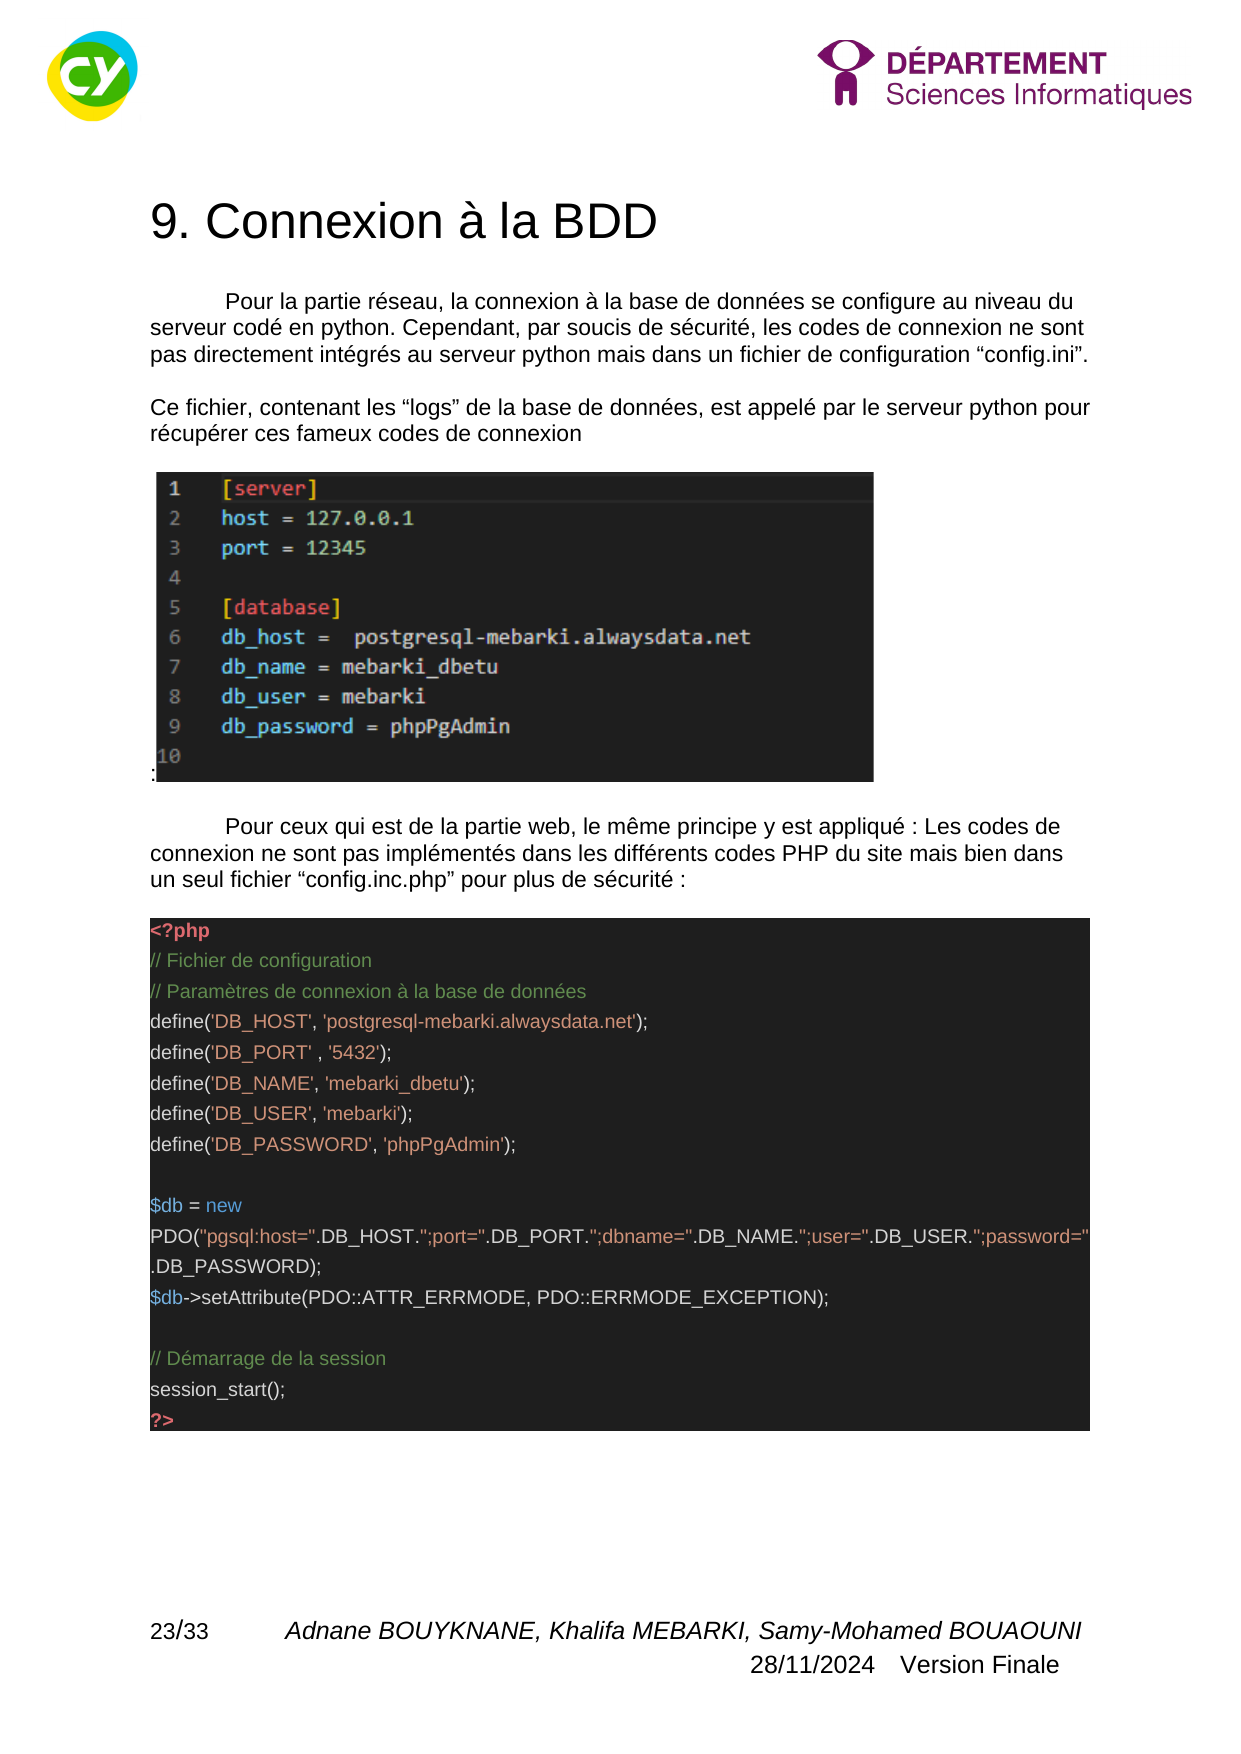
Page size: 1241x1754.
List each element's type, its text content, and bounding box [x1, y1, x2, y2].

text session_start(); [150, 1378, 1090, 1401]
text Pour ceux qui est de la partie web, le même principe y est appliqué : Les codes de connexion ne sont pas implémentés dans les différents codes PHP du site mais bien dans un seul fichier “config.inc.php” pour plus de sécurité : [150, 813, 1090, 892]
text define('DB_PASSWORD', 'phpPgAdmin'); [150, 1133, 1090, 1156]
text Pour la partie réseau, la connexion à la base de données se configure au niveau du serveur codé en python. Cependant, par soucis de sécurité, les codes de connexion ne sont pas directement intégrés au serveur python mais dans un fichier de configuration “config.ini”. [150, 288, 1090, 367]
text // Paramètres de connexion à la base de données [150, 980, 1090, 1002]
text $db = new PDO("pgsql:host=".DB_HOST.";port=".DB_PORT.";dbname=".DB_NAME.";user=".DB_USER.";password=".DB_PASSWORD); [150, 1194, 1090, 1278]
text // Fichier de configuration [150, 949, 1090, 972]
text ?> [150, 1408, 1090, 1431]
subtitle 9. Connexion à la BDD [150, 192, 1090, 249]
text : [150, 472, 1090, 787]
text // Démarrage de la session [150, 1347, 1090, 1370]
text <?php [150, 918, 1090, 941]
picture [37, 18, 150, 131]
picture [817, 40, 1192, 110]
text $db->setAttribute(PDO::ATTR_ERRMODE, PDO::ERRMODE_EXCEPTION); [150, 1286, 1090, 1309]
text Ce fichier, contenant les “logs” de la base de données, est appelé par le serveur python pour récupérer ces fameux codes de connexion [150, 393, 1090, 446]
text define('DB_USER', 'mebarki'); [150, 1102, 1090, 1125]
text define('DB_NAME', 'mebarki_dbetu'); [150, 1072, 1090, 1094]
text define('DB_PORT' , '5432'); [150, 1041, 1090, 1064]
text define('DB_HOST', 'postgresql-mebarki.alwaysdata.net'); [150, 1010, 1090, 1033]
picture [156, 472, 874, 782]
